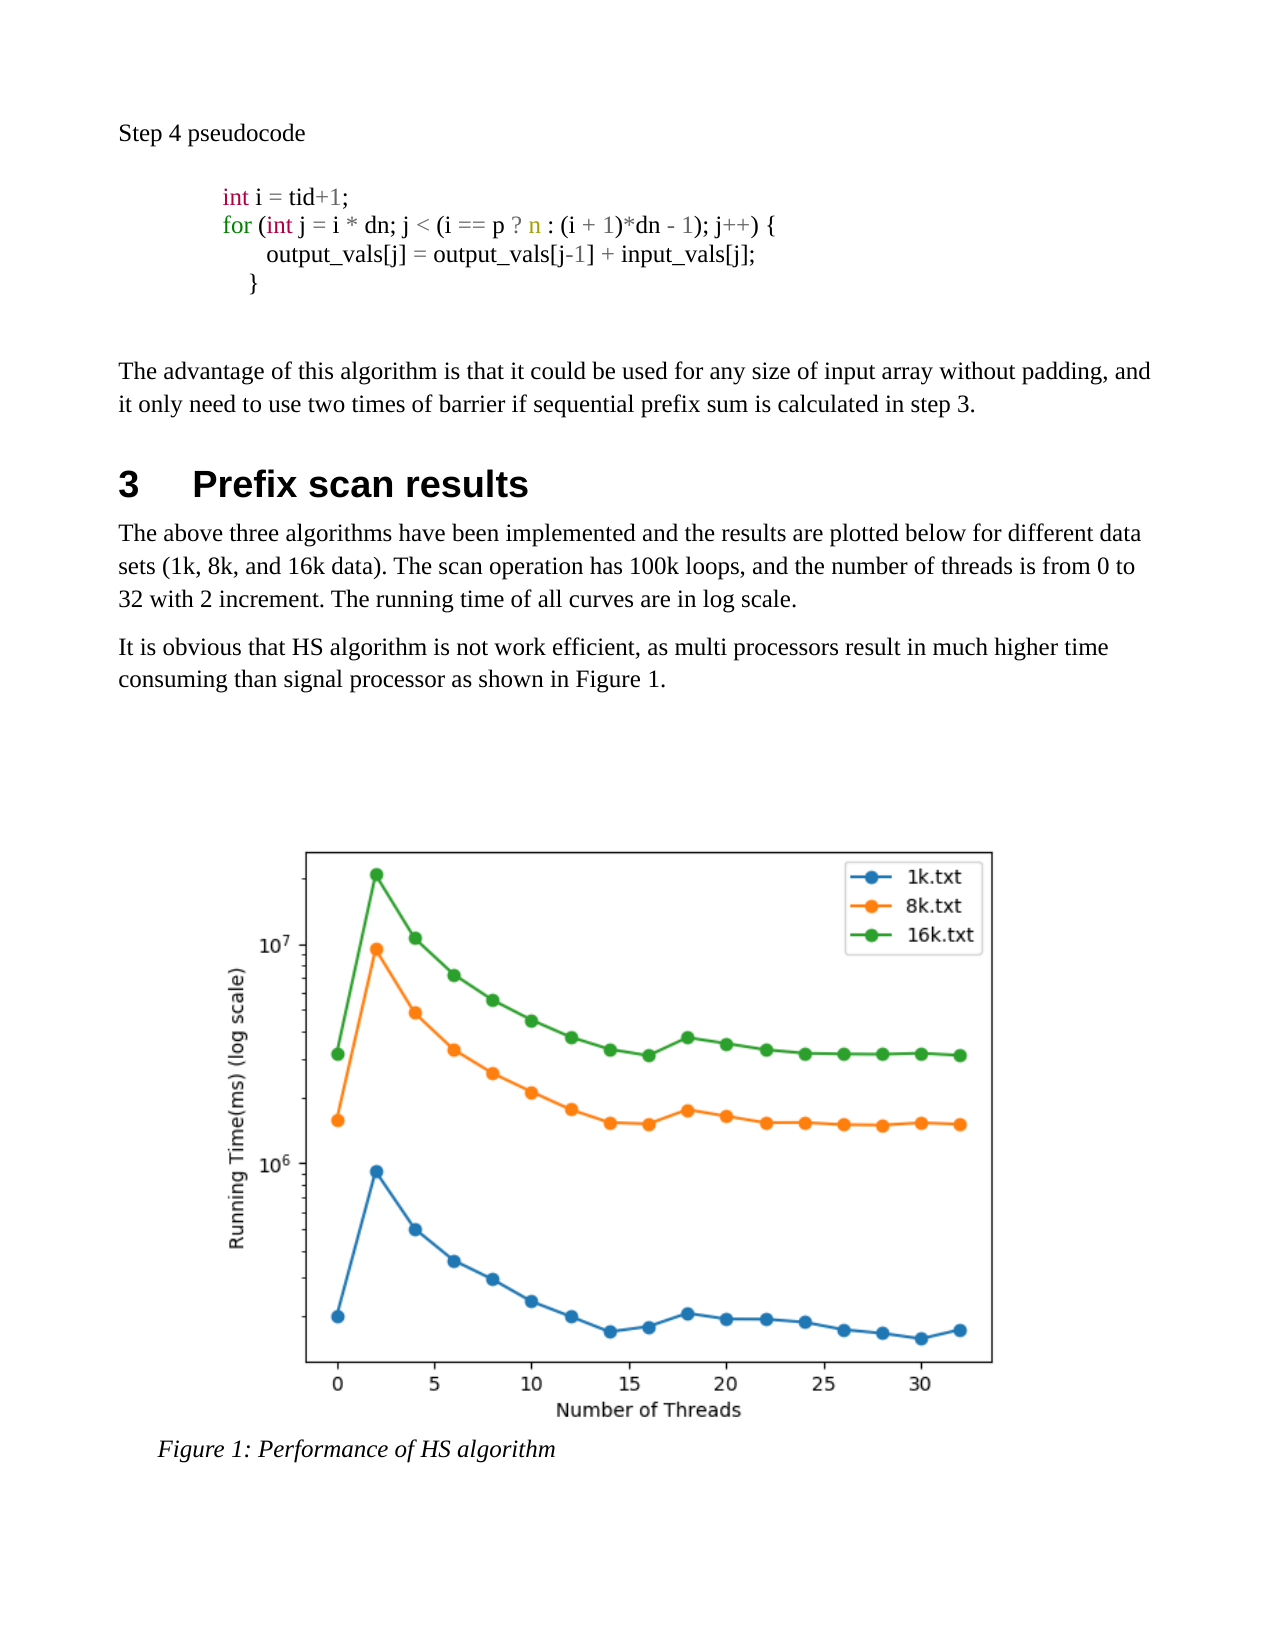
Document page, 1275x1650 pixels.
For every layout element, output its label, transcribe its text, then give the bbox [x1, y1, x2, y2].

text It is obvious that HS algorithm is not work efficient, as multi processors result in much higher time consuming than signal processor as shown in Figure 1. [118, 632, 1157, 693]
text Step 4 pseudocode [118, 118, 1157, 147]
text Figure 1: Performance of HS algorithm [157, 772, 1117, 1463]
text The advantage of this algorithm is that it could be used for any size of input array without padding, and it only need to use two times of barrier if sequential prefix sum is calculated in step 3. [118, 356, 1157, 418]
text The above three algorithms have been implemented and the results are plotted below for different data sets (1k, 8k, and 16k data). The scan operation has 100k loops, and the number of threads is from 0 to 32 with 2 increment. The running time of all curves are in log scale. [118, 518, 1157, 613]
picture [196, 772, 1079, 1435]
subtitle Prefix scan results [118, 462, 1157, 505]
